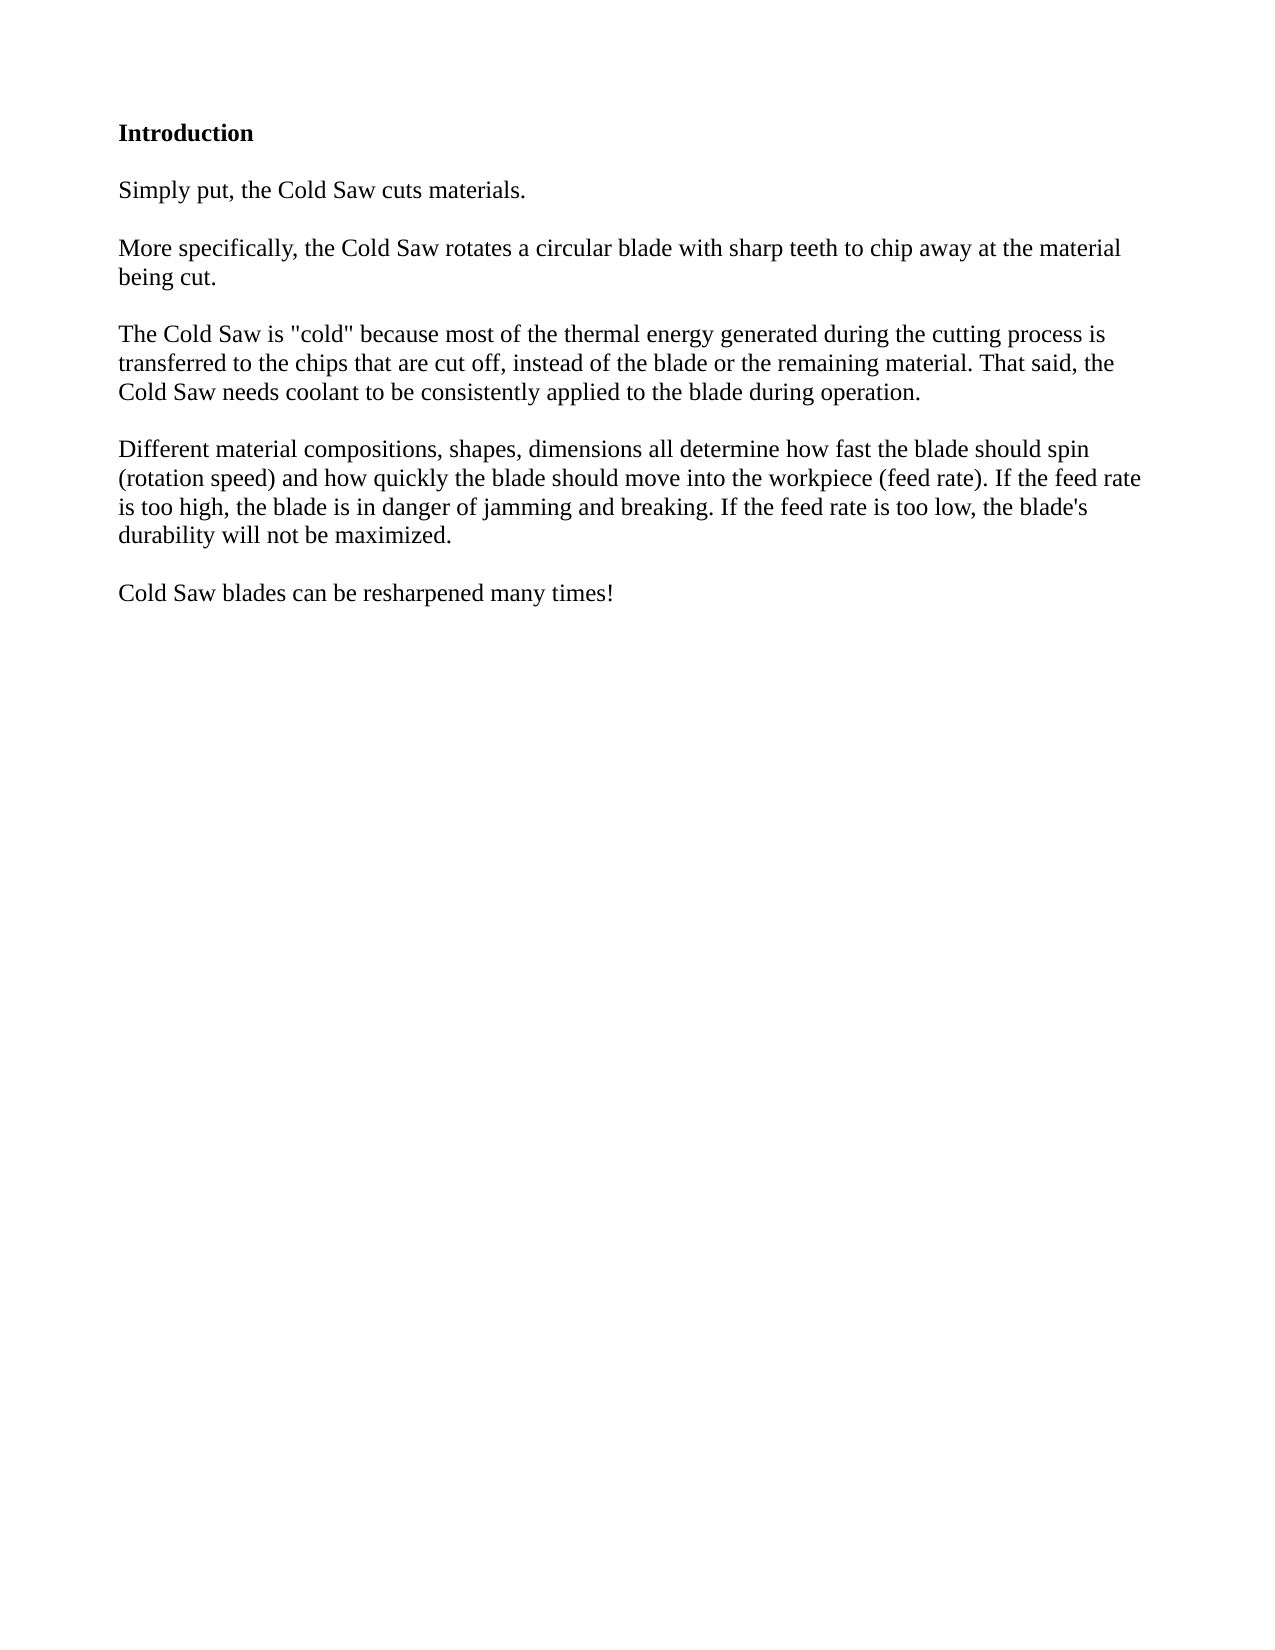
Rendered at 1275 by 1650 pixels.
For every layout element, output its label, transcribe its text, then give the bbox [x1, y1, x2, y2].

text Simply put, the Cold Saw cuts materials. [118, 176, 1157, 204]
text Cold Saw blades can be resharpened many times! [118, 578, 1157, 607]
text Different material compositions, shapes, dimensions all determine how fast the blade should spin (rotation speed) and how quickly the blade should move into the workpiece (feed rate). If the feed rate is too high, the blade is in danger of jamming and breaking. If the feed rate is too low, the blade's durability will not be maximized. [118, 434, 1157, 549]
text More specifically, the Cold Saw rotates a circular blade with sharp teeth to chip away at the material being cut. [118, 233, 1157, 291]
text The Cold Saw is "cold" because most of the thermal energy generated during the cutting process is transferred to the chips that are cut off, instead of the blade or the remaining material. That said, the Cold Saw needs coolant to be consistently applied to the blade during operation. [118, 319, 1157, 406]
text Introduction [118, 118, 1157, 147]
